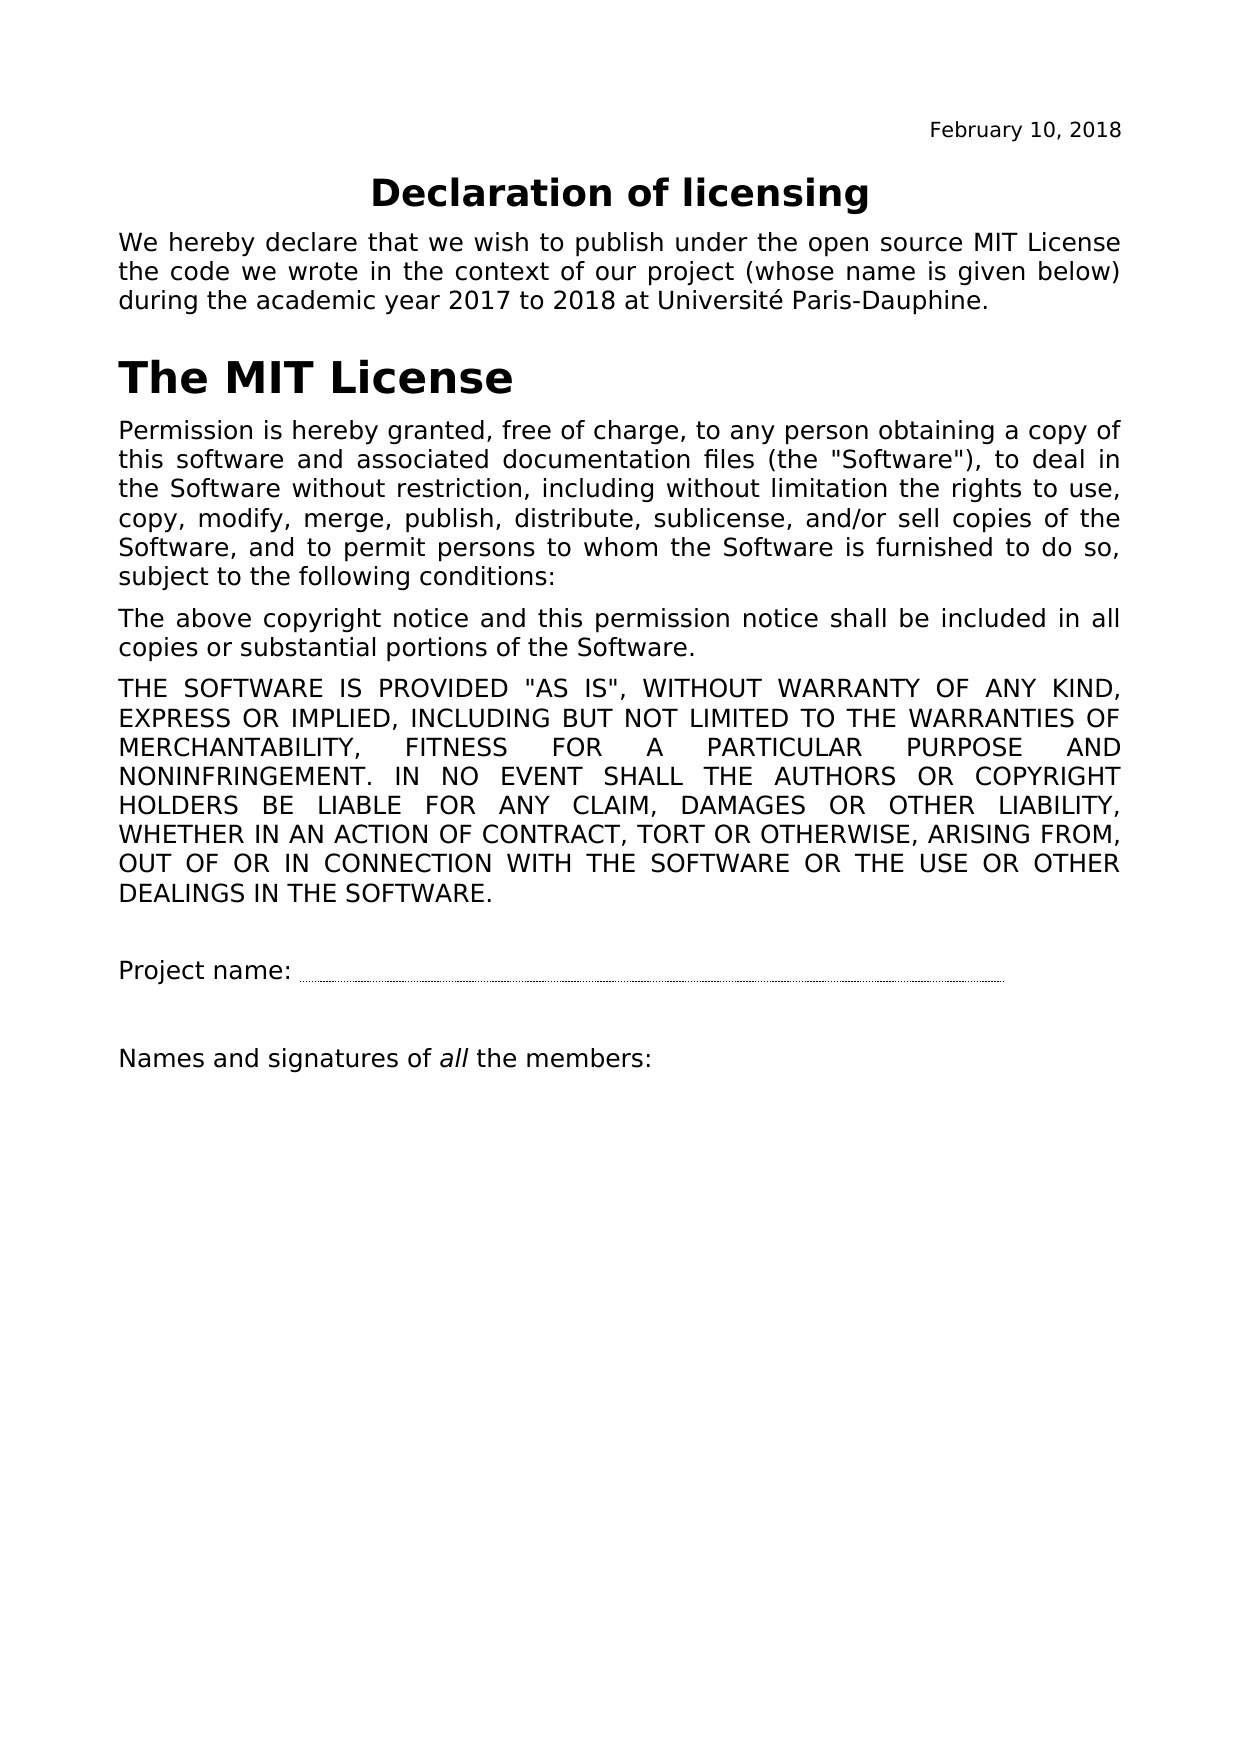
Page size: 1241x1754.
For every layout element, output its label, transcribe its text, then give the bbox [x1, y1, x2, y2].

subtitle The MIT License [118, 353, 1122, 404]
text Names and signatures of all the members: [118, 1044, 1122, 1073]
text Project name: [118, 956, 1122, 985]
text The above copyright notice and this permission notice shall be included in all copies or substantial portions of the Software. [118, 604, 1122, 662]
text We hereby declare that we wish to publish under the open source MIT License the code we wrote in the context of our project (whose name is given below) during the academic year 2017 to 2018 at Université Paris-Dauphine. [118, 228, 1122, 315]
text Permission is hereby granted, free of charge, to any person obtaining a copy of this software and associated documentation files (the "Software"), to deal in the Software without restriction, including without limitation the rights to use, copy, modify, merge, publish, distribute, sublicense, and/or sell copies of the Software, and to permit persons to whom the Software is furnished to do so, subject to the following conditions: [118, 416, 1122, 591]
text THE SOFTWARE IS PROVIDED "AS IS", WITHOUT WARRANTY OF ANY KIND, EXPRESS OR IMPLIED, INCLUDING BUT NOT LIMITED TO THE WARRANTIES OF MERCHANTABILITY, FITNESS FOR A PARTICULAR PURPOSE AND NONINFRINGEMENT. IN NO EVENT SHALL THE AUTHORS OR COPYRIGHT HOLDERS BE LIABLE FOR ANY CLAIM, DAMAGES OR OTHER LIABILITY, WHETHER IN AN ACTION OF CONTRACT, TORT OR OTHERWISE, ARISING FROM, OUT OF OR IN CONNECTION WITH THE SOFTWARE OR THE USE OR OTHER DEALINGS IN THE SOFTWARE. [118, 675, 1122, 908]
text Declaration of licensing [118, 172, 1122, 216]
